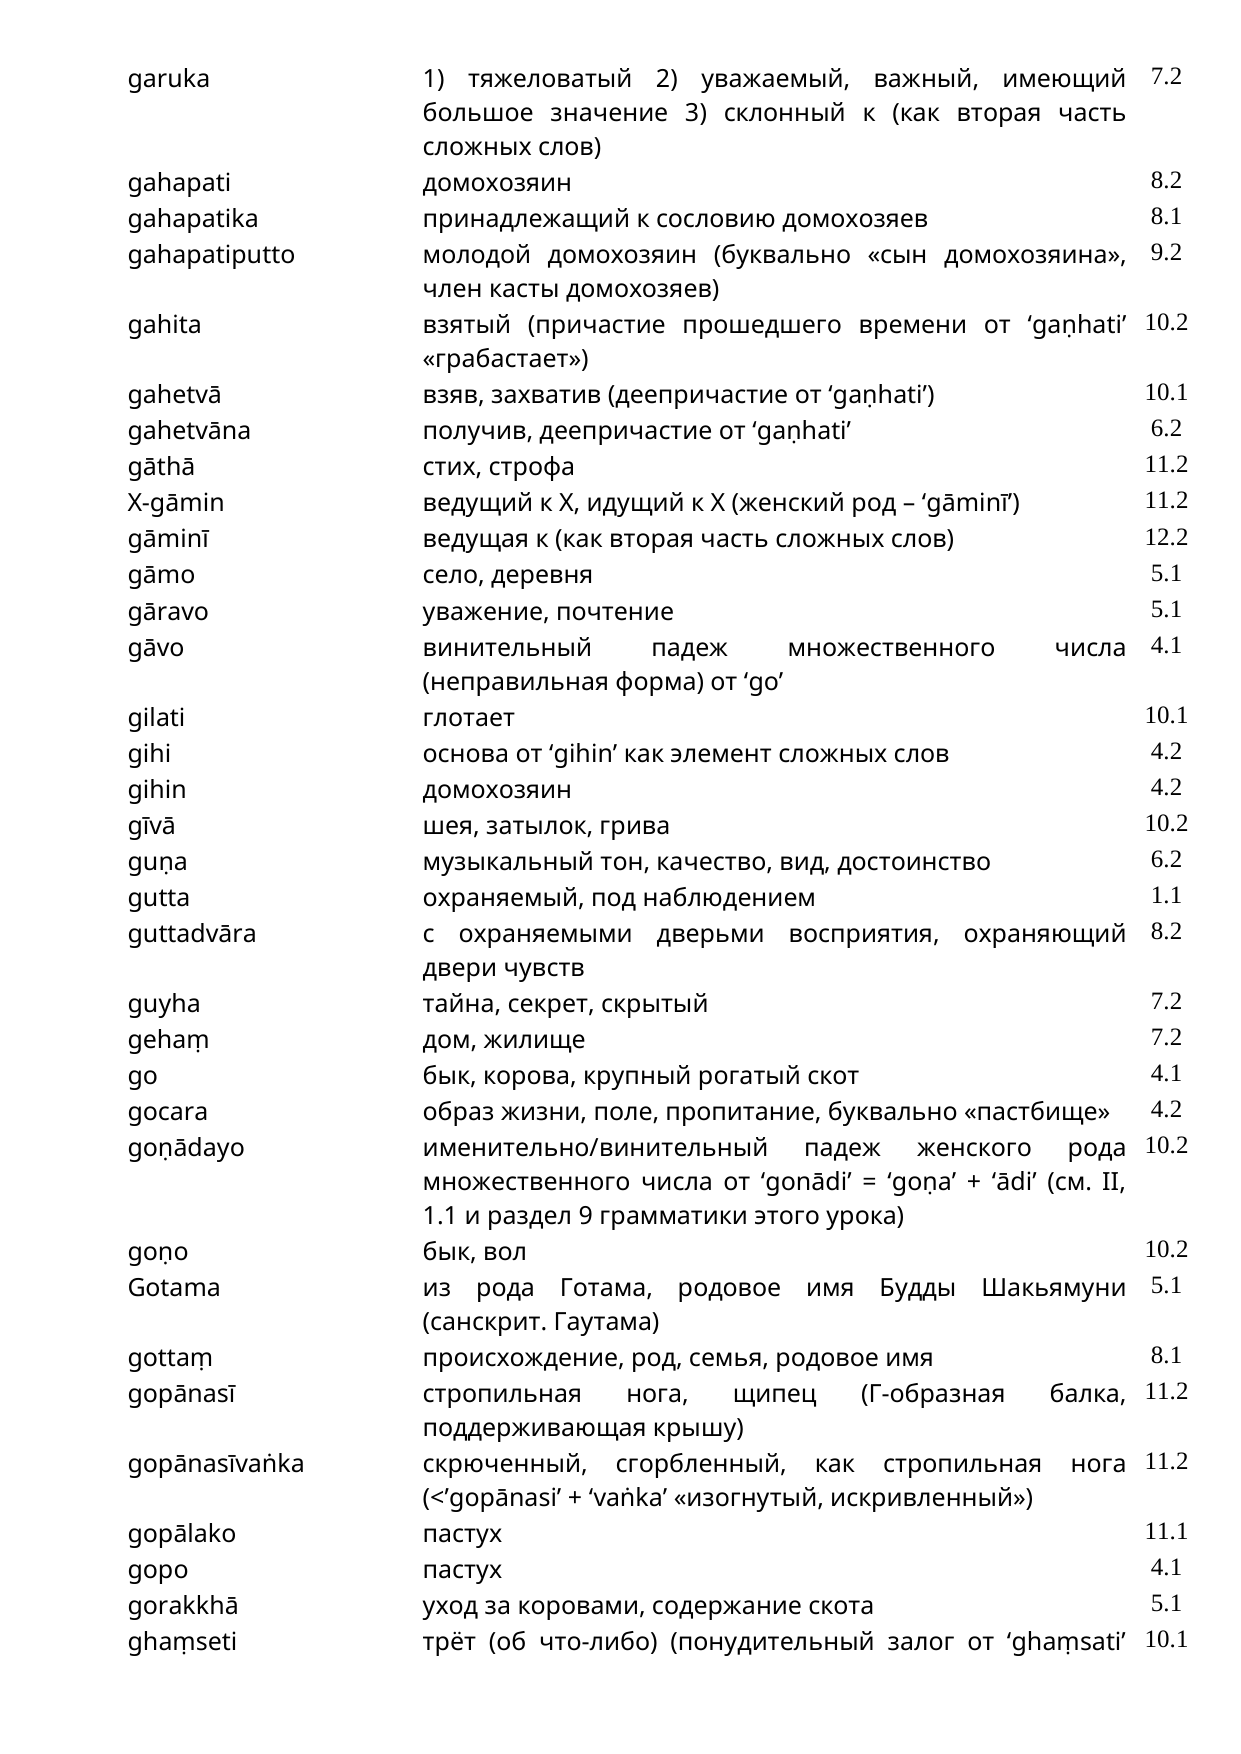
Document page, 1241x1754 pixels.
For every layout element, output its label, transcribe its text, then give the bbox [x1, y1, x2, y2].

table_cell gilati [125, 698, 420, 733]
table_cell gahita [125, 305, 420, 375]
table_cell бык, вол [420, 1232, 1129, 1268]
table_cell уход за коровами, содержание скота [420, 1586, 1129, 1622]
table_cell gīvā [125, 806, 420, 842]
table_cell 5.1 [1129, 555, 1203, 591]
table_cell goṇo [125, 1232, 420, 1268]
table_cell уважение, почтение [420, 591, 1129, 627]
table_cell 12.2 [1129, 519, 1203, 555]
table_cell молодой домохозяин (буквально «сын домохозяина», член касты домохозяев) [420, 235, 1129, 305]
table_cell 4.2 [1129, 734, 1203, 769]
table_cell 4.1 [1129, 1550, 1203, 1586]
table_cell 6.2 [1129, 842, 1203, 878]
table_cell 4.2 [1129, 1092, 1203, 1128]
table_cell получив, деепричастие от ‘gaṇhati’ [420, 411, 1129, 447]
table_cell 7.2 [1129, 1020, 1203, 1056]
table_cell gahapatika [125, 199, 420, 235]
table_cell gāthā [125, 447, 420, 483]
table_cell 11.2 [1129, 483, 1203, 519]
table_cell 11.2 [1129, 447, 1203, 483]
table_cell трёт (об что-либо) (понудительный залог от ‘ghaṃsati’ [420, 1622, 1129, 1671]
table_cell 1) тяжеловатый 2) уважаемый, важный, имеющий большое значение 3) склонный к (как вторая часть сложных слов) [420, 59, 1129, 163]
table_cell 8.1 [1129, 1338, 1203, 1374]
table_cell gihi [125, 734, 420, 769]
table_cell происхождение, род, семья, родовое имя [420, 1338, 1129, 1374]
table_cell gopānasīvaṅka [125, 1444, 420, 1514]
table_cell 9.2 [1129, 235, 1203, 305]
table_cell gahetvāna [125, 411, 420, 447]
table_cell принадлежащий к сословию домохозяев [420, 199, 1129, 235]
table_cell ведущий к X, идущий к Х (женский род – ‘gāminī’) [420, 483, 1129, 519]
table_cell тайна, секрет, скрытый [420, 984, 1129, 1020]
table_cell gāminī [125, 519, 420, 555]
table_cell 4.2 [1129, 770, 1203, 806]
table_cell go [125, 1056, 420, 1092]
table_cell goṇādayo [125, 1128, 420, 1232]
table_cell взяв, захватив (деепричастие от ‘gaṇhati’) [420, 375, 1129, 411]
table_cell пастух [420, 1550, 1129, 1586]
table_cell именительно/винительный падеж женского рода множественного числа от ‘gonādi’ = ‘goṇa’ + ‘ādi’ (см. II, 1.1 и раздел 9 грамматики этого урока) [420, 1128, 1129, 1232]
table_cell домохозяин [420, 770, 1129, 806]
table_cell guttadvāra [125, 914, 420, 984]
table_cell стих, строфа [420, 447, 1129, 483]
table_cell 5.1 [1129, 1268, 1203, 1338]
table_cell 11.2 [1129, 1374, 1203, 1444]
table_cell 7.2 [1129, 984, 1203, 1020]
table_cell gahapati [125, 163, 420, 199]
table_cell 7.2 [1129, 59, 1203, 163]
table_cell ghaṃseti [125, 1622, 420, 1671]
table_cell винительный падеж множественного числа (неправильная форма) от ‘go’ [420, 628, 1129, 697]
table_cell 8.1 [1129, 199, 1203, 235]
table_cell garuka [125, 59, 420, 163]
table_cell 8.2 [1129, 914, 1203, 984]
table_cell охраняемый, под наблюдением [420, 878, 1129, 914]
table_cell шея, затылок, грива [420, 806, 1129, 842]
table_cell Gotama [125, 1268, 420, 1338]
table_cell 10.2 [1129, 1232, 1203, 1268]
table_cell ведущая к (как вторая часть сложных слов) [420, 519, 1129, 555]
table_cell 6.2 [1129, 411, 1203, 447]
table_cell gopānasī [125, 1374, 420, 1444]
table_cell guyha [125, 984, 420, 1020]
table_cell 1.1 [1129, 878, 1203, 914]
table_cell gihin [125, 770, 420, 806]
table_cell X-gāmin [125, 483, 420, 519]
table_cell gahetvā [125, 375, 420, 411]
table_cell 10.1 [1129, 698, 1203, 733]
table_cell 10.1 [1129, 1622, 1203, 1671]
table_cell стропильная нога, щипец (Г-образная балка, поддерживающая крышу) [420, 1374, 1129, 1444]
table_cell guṇa [125, 842, 420, 878]
table_cell 4.1 [1129, 628, 1203, 697]
table_cell 4.1 [1129, 1056, 1203, 1092]
table_cell 10.2 [1129, 1128, 1203, 1232]
table_cell 11.2 [1129, 1444, 1203, 1514]
table_cell 10.1 [1129, 375, 1203, 411]
table_cell дом, жилище [420, 1020, 1129, 1056]
table_cell 10.2 [1129, 305, 1203, 375]
table_cell пастух [420, 1514, 1129, 1550]
table_cell с охраняемыми дверьми восприятия, охраняющий двери чувств [420, 914, 1129, 984]
table_cell gāvo [125, 628, 420, 697]
table_cell музыкальный тон, качество, вид, достоинство [420, 842, 1129, 878]
table_cell 11.1 [1129, 1514, 1203, 1550]
table_cell 10.2 [1129, 806, 1203, 842]
table_cell gāravo [125, 591, 420, 627]
table_cell скрюченный, сгорбленный, как стропильная нога (<’gopānasi’ + ‘vaṅka’ «изогнутый, искривленный») [420, 1444, 1129, 1514]
table_cell основа от ‘gihin’ как элемент сложных слов [420, 734, 1129, 769]
table_cell 5.1 [1129, 1586, 1203, 1622]
table_cell gocara [125, 1092, 420, 1128]
table_cell gorakkhā [125, 1586, 420, 1622]
table_cell gāmo [125, 555, 420, 591]
table_cell gehaṃ [125, 1020, 420, 1056]
table_cell бык, корова, крупный рогатый скот [420, 1056, 1129, 1092]
table_cell домохозяин [420, 163, 1129, 199]
table_cell gopo [125, 1550, 420, 1586]
table_cell образ жизни, поле, пропитание, буквально «пастбище» [420, 1092, 1129, 1128]
table_cell глотает [420, 698, 1129, 733]
table_cell из рода Готама, родовое имя Будды Шакьямуни (санскрит. Гаутама) [420, 1268, 1129, 1338]
table_cell gottaṃ [125, 1338, 420, 1374]
table_cell 8.2 [1129, 163, 1203, 199]
table_cell gopālako [125, 1514, 420, 1550]
table_cell gutta [125, 878, 420, 914]
table_cell село, деревня [420, 555, 1129, 591]
table_cell gahapatiputto [125, 235, 420, 305]
table_cell взятый (причастие прошедшего времени от ‘gaṇhati’ «грабастает») [420, 305, 1129, 375]
table_cell 5.1 [1129, 591, 1203, 627]
